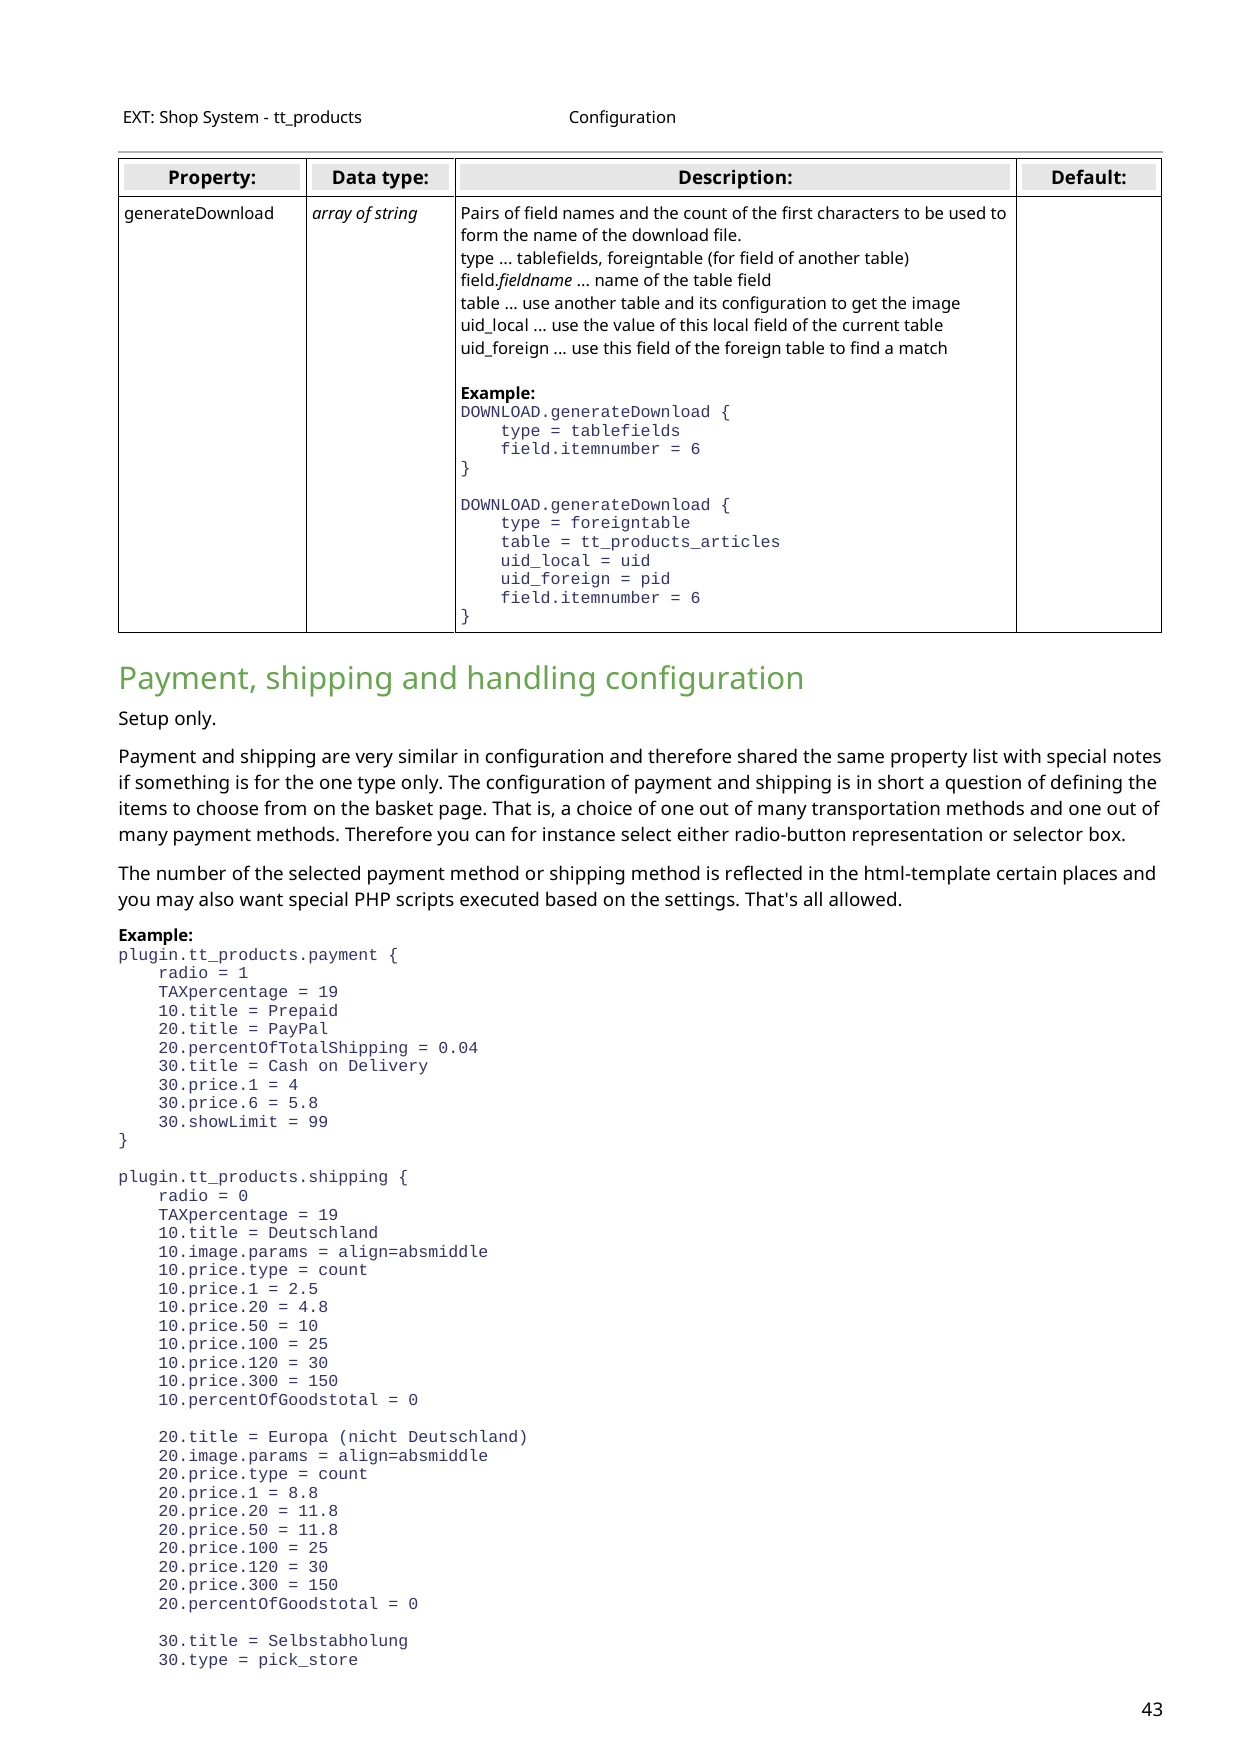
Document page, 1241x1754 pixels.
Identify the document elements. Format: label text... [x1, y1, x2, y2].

table_header Property: [119, 159, 306, 196]
text 20.price.type = count [118, 1466, 1163, 1484]
text 20.title = Europa (nicht Deutschland) [118, 1429, 1163, 1447]
subtitle 20.percentOfTotalShipping = 0.04 [118, 1039, 1163, 1058]
text 10.price.50 = 10 [118, 1318, 1163, 1336]
subtitle 30.price.6 = 5.8 [118, 1095, 1163, 1114]
text The number of the selected payment method or shipping method is reflected in the html-template certain places and you may also want special PHP scripts executed based on the settings. That's all allowed. [118, 860, 1163, 912]
text 20.price.300 = 150 [118, 1577, 1163, 1596]
table_cell generateDownload [119, 197, 306, 632]
text 10.price.1 = 2.5 [118, 1281, 1163, 1299]
text TAXpercentage = 19 [118, 1206, 1163, 1225]
table_header Description: [456, 159, 1016, 196]
text Setup only. [118, 704, 1163, 731]
subtitle 10.title = Prepaid [118, 1002, 1163, 1021]
text Example: [118, 924, 1163, 947]
subtitle 20.title = PayPal [118, 1021, 1163, 1039]
subtitle radio = 1 [118, 965, 1163, 984]
text 20.price.100 = 25 [118, 1540, 1163, 1559]
text 20.price.1 = 8.8 [118, 1484, 1163, 1503]
subtitle plugin.tt_products.payment { [118, 947, 1163, 965]
text 30.title = Selbstabholung [118, 1633, 1163, 1651]
text 20.image.params = align=absmiddle [118, 1447, 1163, 1466]
text 10.price.300 = 150 [118, 1373, 1163, 1392]
subtitle TAXpercentage = 19 [118, 984, 1163, 1002]
subtitle 30.title = Cash on Delivery [118, 1058, 1163, 1077]
text 20.price.20 = 11.8 [118, 1503, 1163, 1522]
subtitle Payment, shipping and handling configuration [118, 656, 1163, 699]
text 10.price.100 = 25 [118, 1336, 1163, 1355]
text 30.type = pick_store [118, 1651, 1163, 1670]
text 10.title = Deutschland [118, 1225, 1163, 1243]
table_header Default: [1017, 159, 1161, 196]
text plugin.tt_products.shipping { [118, 1169, 1163, 1188]
subtitle 30.price.1 = 4 [118, 1077, 1163, 1095]
text 20.price.50 = 11.8 [118, 1522, 1163, 1540]
text 10.percentOfGoodstotal = 0 [118, 1392, 1163, 1410]
text 10.price.120 = 30 [118, 1355, 1163, 1373]
text 20.percentOfGoodstotal = 0 [118, 1596, 1163, 1614]
table_cell [1017, 197, 1161, 632]
table_cell Pairs of field names and the count of the first characters to be used to form the name of the download file. type ... tablefields, foreigntable (for field of another table) field.fieldname ... name of the table field table ... use another table and its configuration to get the image uid_local ... use the value of this local field of the current table uid_foreign ... use this field of the foreign table to find a match Example: DOWNLOAD.generateDownload { type = tablefields field.itemnumber = 6 } DOWNLOAD.generateDownload { type = foreigntable table = tt_products_articles uid_local = uid uid_foreign = pid field.itemnumber = 6 } [456, 197, 1016, 632]
text Payment and shipping are very similar in configuration and therefore shared the same property list with special notes if something is for the one type only. The configuration of payment and shipping is in short a question of defining the items to choose from on the basket page. That is, a choice of one out of many transportation methods and one out of many payment methods. Therefore you can for instance select either radio-button representation or selector box. [118, 743, 1163, 847]
table_header Data type: [307, 159, 454, 196]
text 10.price.20 = 4.8 [118, 1299, 1163, 1318]
subtitle 30.showLimit = 99 [118, 1114, 1163, 1132]
text 10.price.type = count [118, 1262, 1163, 1281]
text 10.image.params = align=absmiddle [118, 1243, 1163, 1262]
text } [118, 1132, 1163, 1151]
text radio = 0 [118, 1188, 1163, 1206]
text 20.price.120 = 30 [118, 1559, 1163, 1577]
table_cell array of string [307, 197, 454, 632]
